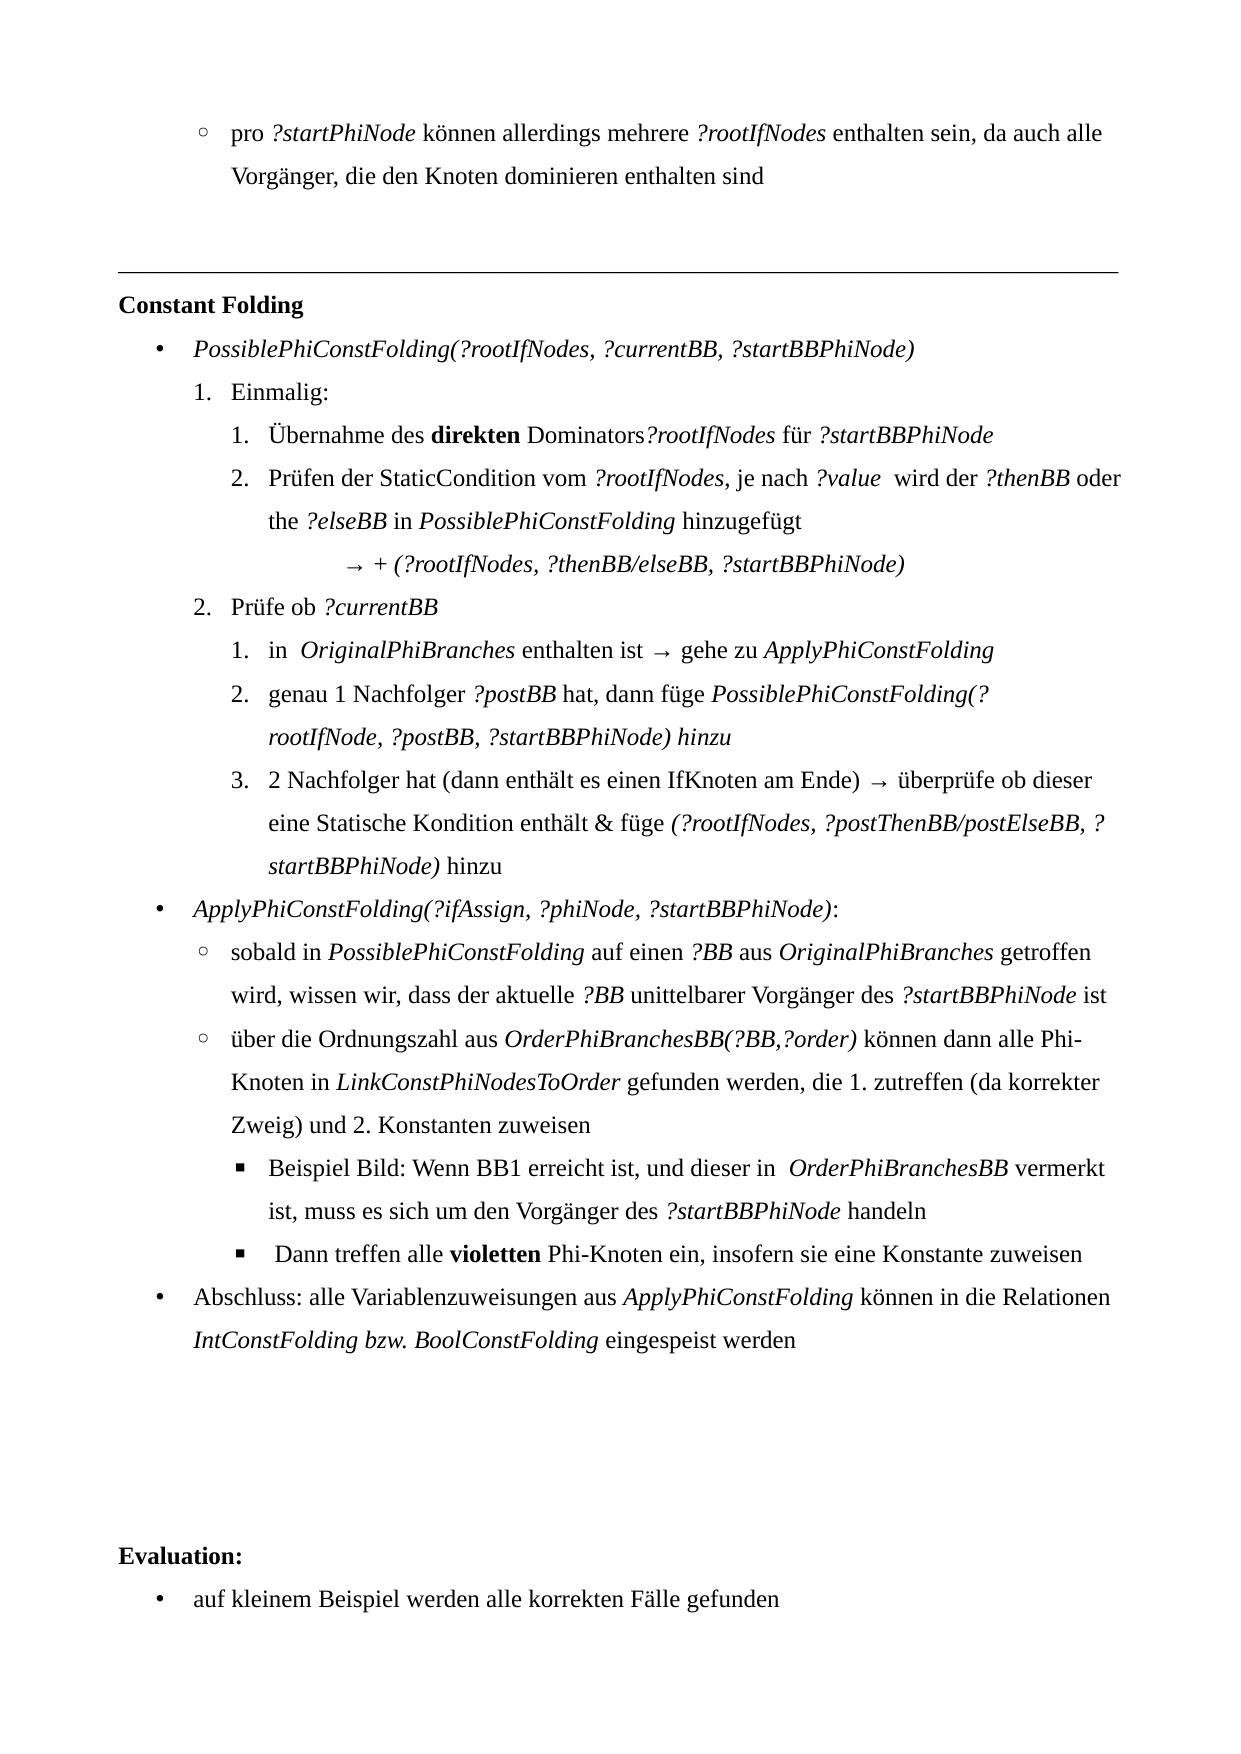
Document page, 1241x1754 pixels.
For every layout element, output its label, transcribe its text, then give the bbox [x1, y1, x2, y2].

list genau 1 Nachfolger ?postBB hat, dann füge PossiblePhiConstFolding(?rootIfNode, ?postBB, ?startBBPhiNode) hinzu [231, 679, 1122, 751]
list in OriginalPhiBranches enthalten ist → gehe zu ApplyPhiConstFolding [231, 636, 1122, 664]
list Einmalig: [193, 377, 1122, 406]
list Übernahme des direkten Dominators?rootIfNodes für ?startBBPhiNode [231, 420, 1122, 449]
text Evaluation: [118, 1541, 1122, 1570]
list PossiblePhiConstFolding(?rootIfNodes, ?currentBB, ?startBBPhiNode) [156, 334, 1122, 362]
list Prüfe ob ?currentBB [193, 592, 1122, 621]
list Dann treffen alle violetten Phi-Knoten ein, insofern sie eine Konstante zuweisen [231, 1239, 1122, 1268]
list über die Ordnungszahl aus OrderPhiBranchesBB(?BB,?order) können dann alle Phi-Knoten in LinkConstPhiNodesToOrder gefunden werden, die 1. zutreffen (da korrekter Zweig) und 2. Konstanten zuweisen [193, 1024, 1122, 1139]
list 2 Nachfolger hat (dann enthält es einen IfKnoten am Ende) → überprüfe ob dieser eine Statische Kondition enthält & füge (?rootIfNodes, ?postThenBB/postElseBB, ?startBBPhiNode) hinzu [231, 765, 1122, 880]
text ________________________________________________________________________________ [118, 247, 1122, 276]
text Constant Folding [118, 291, 1122, 319]
list Abschluss: alle Variablenzuweisungen aus ApplyPhiConstFolding können in die Relationen IntConstFolding bzw. BoolConstFolding eingespeist werden [156, 1282, 1122, 1354]
list auf kleinem Beispiel werden alle korrekten Fälle gefunden [156, 1584, 1122, 1613]
list sobald in PossiblePhiConstFolding auf einen ?BB aus OriginalPhiBranches getroffen wird, wissen wir, dass der aktuelle ?BB unittelbarer Vorgänger des ?startBBPhiNode ist [193, 937, 1122, 1009]
list pro ?startPhiNode können allerdings mehrere ?rootIfNodes enthalten sein, da auch alle Vorgänger, die den Knoten dominieren enthalten sind [193, 118, 1122, 190]
list Prüfen der StaticCondition vom ?rootIfNodes, je nach ?value wird der ?thenBB oder the ?elseBB in PossiblePhiConstFolding hinzugefügt → + (?rootIfNodes, ?thenBB/elseBB, ?startBBPhiNode) [231, 463, 1122, 578]
list ApplyPhiConstFolding(?ifAssign, ?phiNode, ?startBBPhiNode): [156, 894, 1122, 923]
list Beispiel Bild: Wenn BB1 erreicht ist, und dieser in OrderPhiBranchesBB vermerkt ist, muss es sich um den Vorgänger des ?startBBPhiNode handeln [231, 1153, 1122, 1225]
